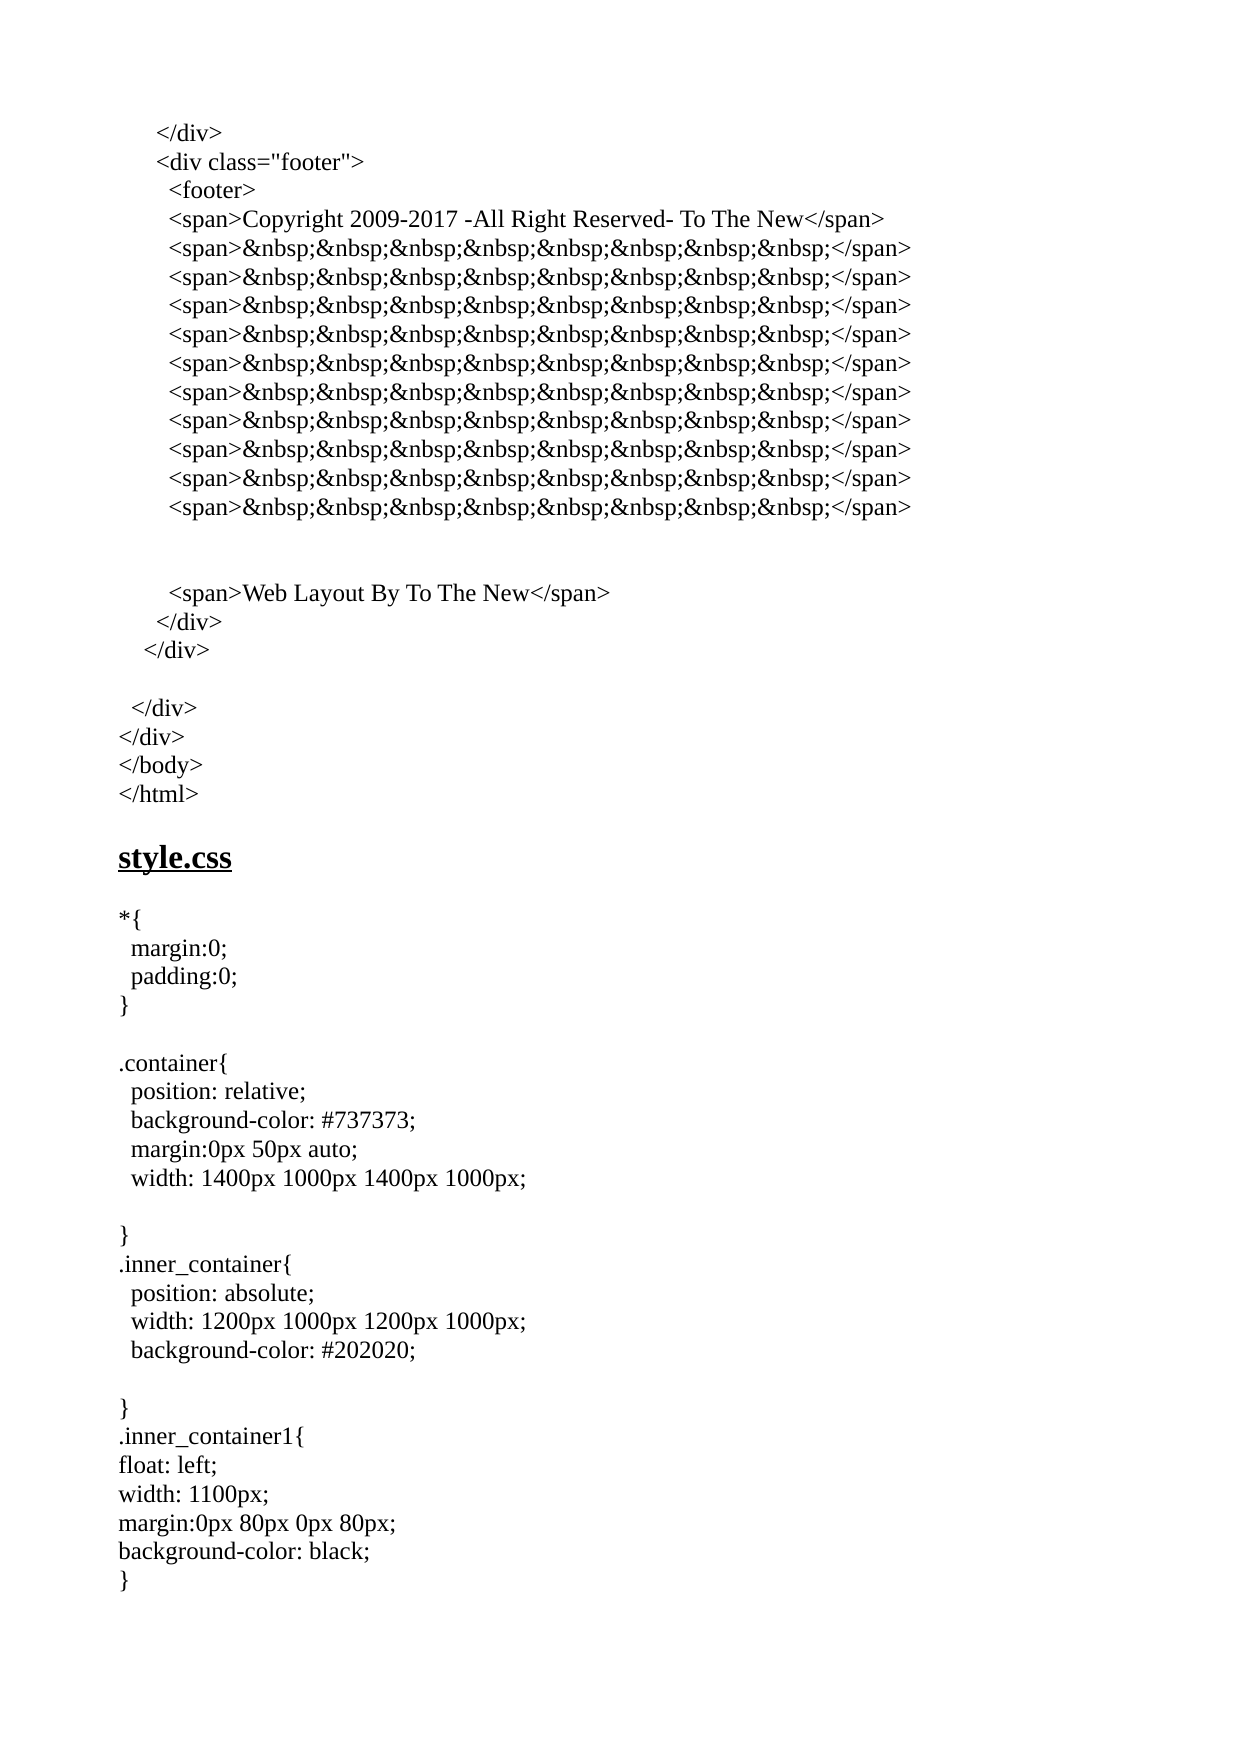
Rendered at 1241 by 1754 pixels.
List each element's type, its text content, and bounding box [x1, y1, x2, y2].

text <span>&nbsp;&nbsp;&nbsp;&nbsp;&nbsp;&nbsp;&nbsp;&nbsp;</span> [118, 348, 1122, 377]
text </div> [118, 693, 1122, 722]
text } [118, 1393, 1122, 1421]
text margin:0; [118, 933, 1122, 961]
text <span>&nbsp;&nbsp;&nbsp;&nbsp;&nbsp;&nbsp;&nbsp;&nbsp;</span> [118, 262, 1122, 291]
text width: 1200px 1000px 1200px 1000px; [118, 1306, 1122, 1335]
text </div> [118, 607, 1122, 636]
text } [118, 1565, 1122, 1594]
text width: 1400px 1000px 1400px 1000px; [118, 1163, 1122, 1191]
text <span>Web Layout By To The New</span> [118, 578, 1122, 607]
text .inner_container1{ [118, 1421, 1122, 1450]
text } [118, 990, 1122, 1019]
text float: left; [118, 1450, 1122, 1479]
text position: relative; [118, 1076, 1122, 1105]
text width: 1100px; [118, 1479, 1122, 1508]
text </div> [118, 636, 1122, 664]
text position: absolute; [118, 1278, 1122, 1306]
text } [118, 1220, 1122, 1249]
text <span>&nbsp;&nbsp;&nbsp;&nbsp;&nbsp;&nbsp;&nbsp;&nbsp;</span> [118, 434, 1122, 463]
text <span>&nbsp;&nbsp;&nbsp;&nbsp;&nbsp;&nbsp;&nbsp;&nbsp;</span> [118, 377, 1122, 406]
text .container{ [118, 1048, 1122, 1076]
text margin:0px 80px 0px 80px; [118, 1508, 1122, 1536]
text </body> [118, 751, 1122, 779]
text </div> [118, 118, 1122, 147]
text <span>&nbsp;&nbsp;&nbsp;&nbsp;&nbsp;&nbsp;&nbsp;&nbsp;</span> [118, 492, 1122, 521]
text <span>&nbsp;&nbsp;&nbsp;&nbsp;&nbsp;&nbsp;&nbsp;&nbsp;</span> [118, 233, 1122, 262]
text <span>&nbsp;&nbsp;&nbsp;&nbsp;&nbsp;&nbsp;&nbsp;&nbsp;</span> [118, 319, 1122, 348]
text style.css [118, 837, 1122, 875]
text </div> [118, 722, 1122, 751]
text <span>&nbsp;&nbsp;&nbsp;&nbsp;&nbsp;&nbsp;&nbsp;&nbsp;</span> [118, 291, 1122, 319]
text <footer> [118, 176, 1122, 204]
text padding:0; [118, 961, 1122, 990]
text <div class="footer"> [118, 147, 1122, 176]
text <span>&nbsp;&nbsp;&nbsp;&nbsp;&nbsp;&nbsp;&nbsp;&nbsp;</span> [118, 463, 1122, 492]
text margin:0px 50px auto; [118, 1134, 1122, 1163]
text background-color: #202020; [118, 1335, 1122, 1364]
text <span>&nbsp;&nbsp;&nbsp;&nbsp;&nbsp;&nbsp;&nbsp;&nbsp;</span> [118, 406, 1122, 434]
text </html> [118, 779, 1122, 808]
text background-color: black; [118, 1536, 1122, 1565]
text .inner_container{ [118, 1249, 1122, 1278]
text background-color: #737373; [118, 1105, 1122, 1134]
text <span>Copyright 2009-2017 -All Right Reserved- To The New</span> [118, 204, 1122, 233]
text *{ [118, 904, 1122, 933]
